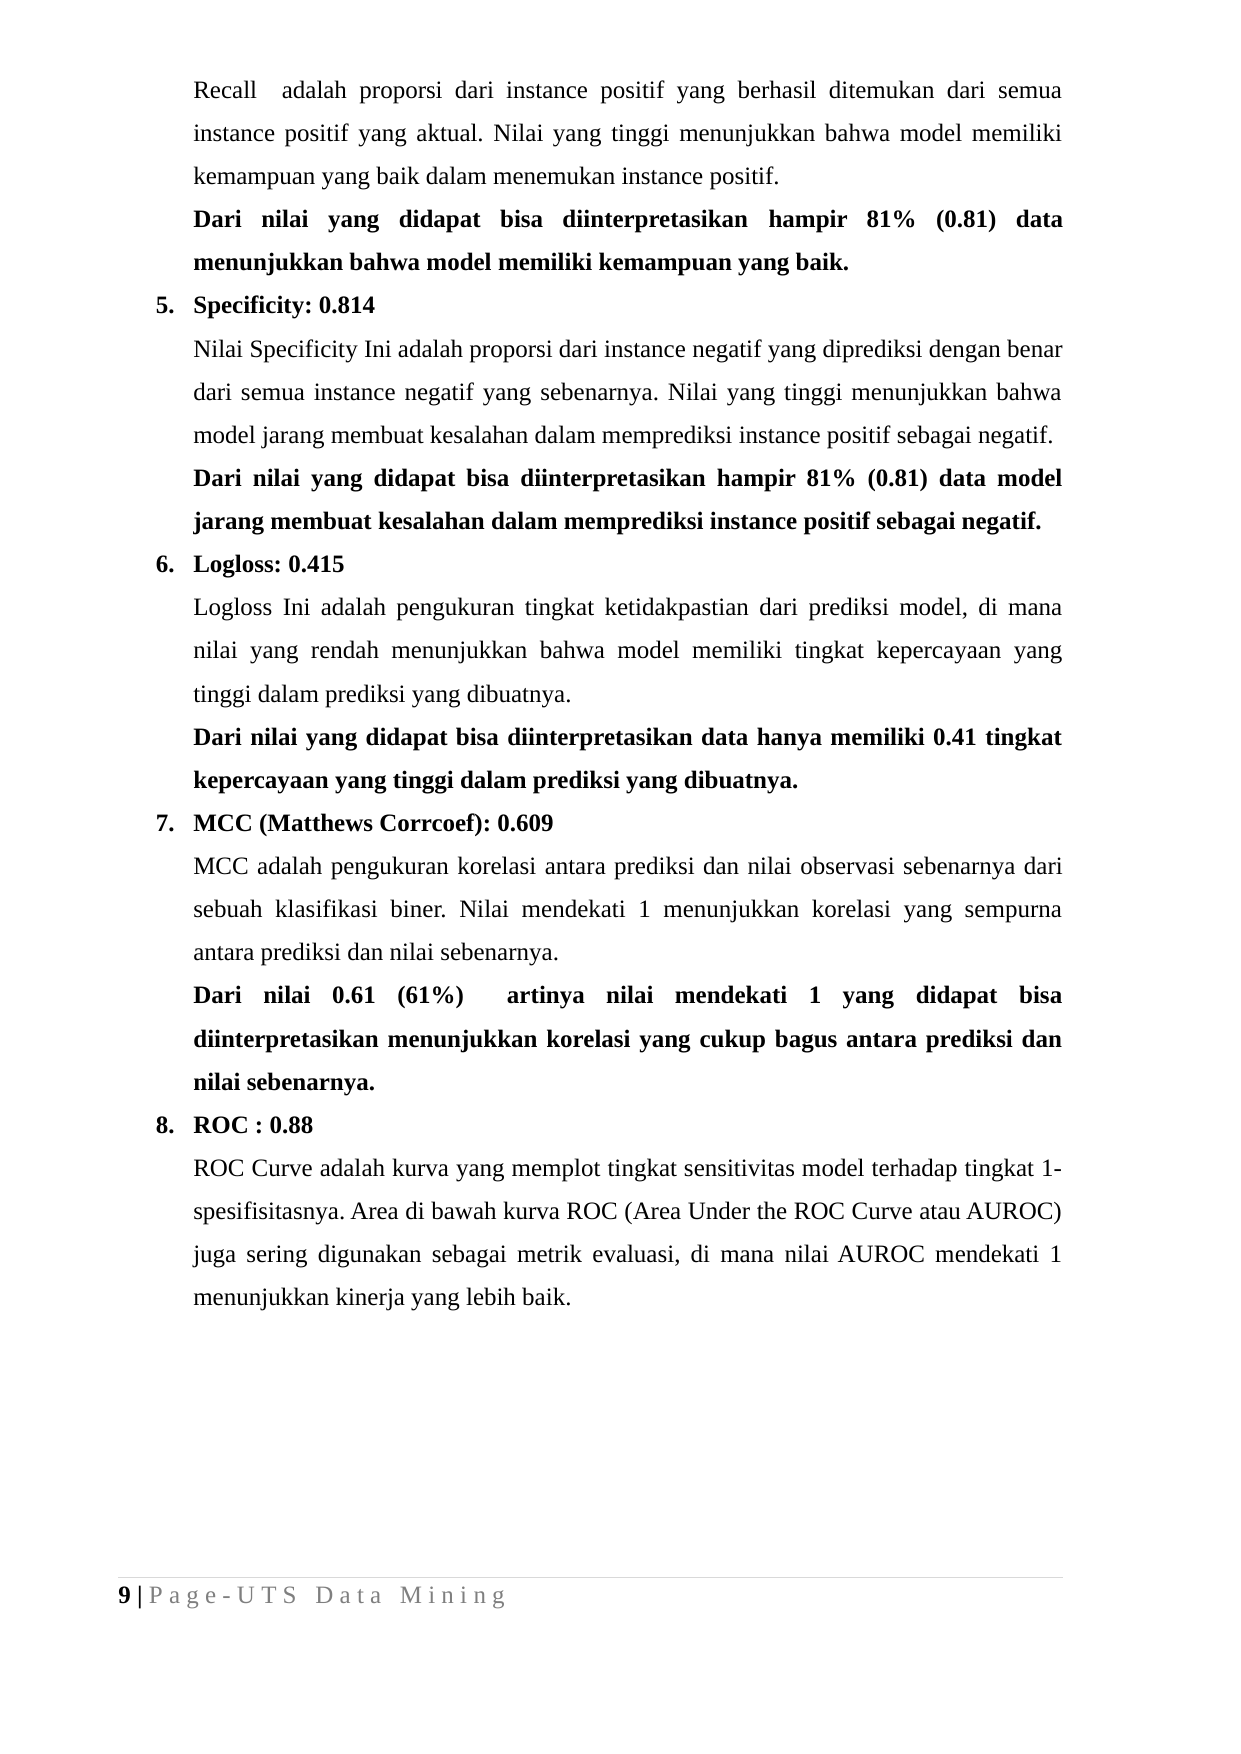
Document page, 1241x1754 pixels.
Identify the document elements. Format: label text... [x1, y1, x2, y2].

list Dari nilai yang didapat bisa diinterpretasikan data hanya memiliki 0.41 tingkat kepercayaan yang tinggi dalam prediksi yang dibuatnya. [193, 722, 1063, 794]
list ROC Curve adalah kurva yang memplot tingkat sensitivitas model terhadap tingkat 1-spesifisitasnya. Area di bawah kurva ROC (Area Under the ROC Curve atau AUROC) juga sering digunakan sebagai metrik evaluasi, di mana nilai AUROC mendekati 1 menunjukkan kinerja yang lebih baik. [193, 1153, 1063, 1311]
list Specificity: 0.814 [156, 291, 1063, 319]
list Dari nilai yang didapat bisa diinterpretasikan hampir 81% (0.81) data model jarang membuat kesalahan dalam memprediksi instance positif sebagai negatif. [193, 463, 1063, 535]
list Logloss: 0.415 [156, 549, 1063, 578]
list Dari nilai yang didapat bisa diinterpretasikan hampir 81% (0.81) data menunjukkan bahwa model memiliki kemampuan yang baik. [193, 204, 1063, 276]
list Dari nilai 0.61 (61%) artinya nilai mendekati 1 yang didapat bisa diinterpretasikan menunjukkan korelasi yang cukup bagus antara prediksi dan nilai sebenarnya. [193, 981, 1063, 1096]
list MCC (Matthews Corrcoef): 0.609 [156, 808, 1063, 837]
list Logloss Ini adalah pengukuran tingkat ketidakpastian dari prediksi model, di mana nilai yang rendah menunjukkan bahwa model memiliki tingkat kepercayaan yang tinggi dalam prediksi yang dibuatnya. [193, 592, 1063, 707]
list MCC adalah pengukuran korelasi antara prediksi dan nilai observasi sebenarnya dari sebuah klasifikasi biner. Nilai mendekati 1 menunjukkan korelasi yang sempurna antara prediksi dan nilai sebenarnya. [193, 851, 1063, 966]
list Nilai Specificity Ini adalah proporsi dari instance negatif yang diprediksi dengan benar dari semua instance negatif yang sebenarnya. Nilai yang tinggi menunjukkan bahwa model jarang membuat kesalahan dalam memprediksi instance positif sebagai negatif. [193, 334, 1063, 449]
list Recall adalah proporsi dari instance positif yang berhasil ditemukan dari semua instance positif yang aktual. Nilai yang tinggi menunjukkan bahwa model memiliki kemampuan yang baik dalam menemukan instance positif. [193, 75, 1063, 190]
list ROC : 0.88 [156, 1110, 1063, 1139]
